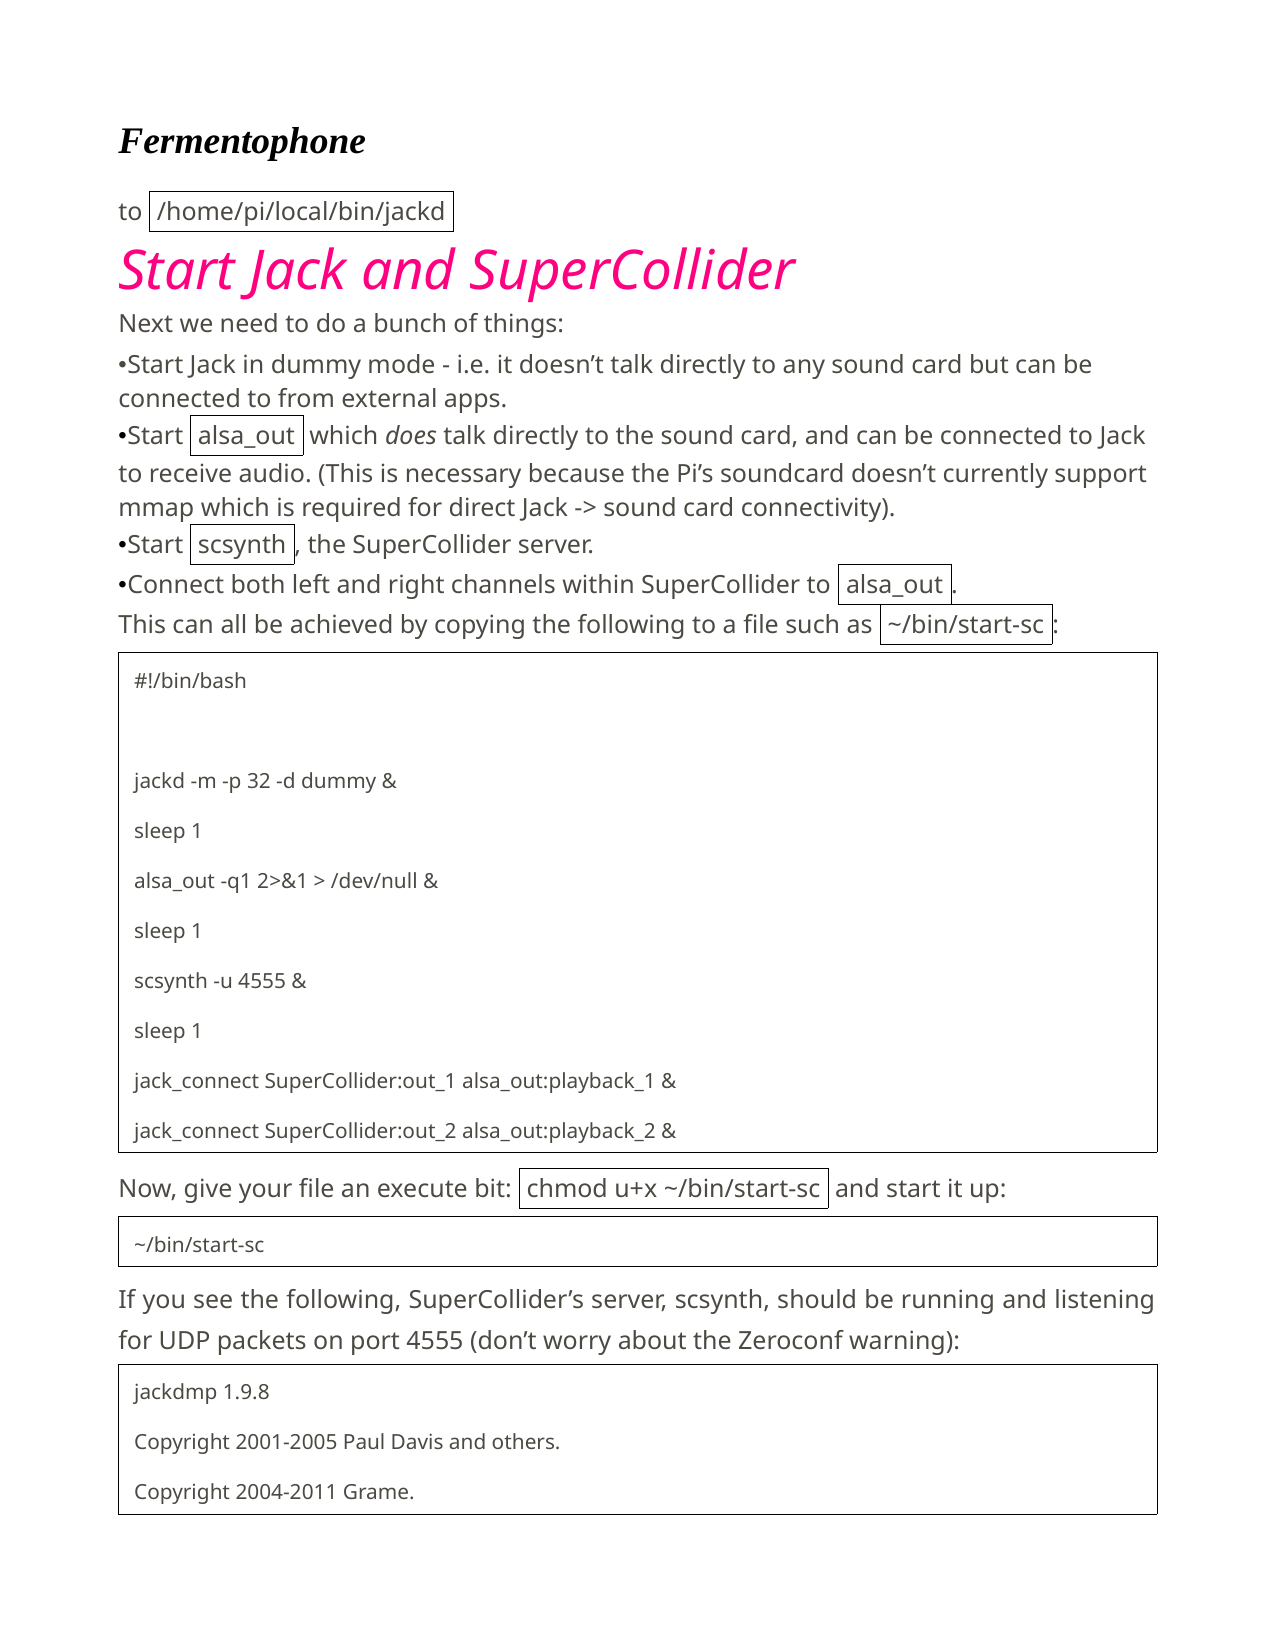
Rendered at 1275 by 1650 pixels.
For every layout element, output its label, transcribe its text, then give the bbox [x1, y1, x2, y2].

text sleep 1 [119, 1002, 1157, 1044]
list Start Jack in dummy mode - i.e. it doesn’t talk directly to any sound card but can be connected to from external apps. [118, 346, 1157, 415]
text If you see the following, SuperCollider’s server, scsynth, should be running and listening for UDP packets on port 4555 (don’t worry about the Zeroconf warning): [118, 1282, 1157, 1357]
list Start scsynth, the SuperCollider server. [295, 524, 1157, 564]
text This can all be achieved by copying the following to a file such as [118, 604, 880, 644]
text chmod u+x ~/bin/start-sc [520, 1169, 828, 1208]
text jackd -m -p 32 -d dummy & [119, 752, 1157, 794]
text sleep 1 [119, 902, 1157, 944]
list Connect both left and right channels within SuperCollider to alsa_out. [118, 564, 838, 604]
text : [1053, 604, 1157, 644]
subtitle Start Jack and SuperCollider [118, 231, 1157, 305]
text #!/bin/bash [119, 653, 1157, 694]
text Copyright 2004-2011 Grame. [119, 1463, 1157, 1514]
list Connect both left and right channels within SuperCollider to alsa_out. [839, 565, 951, 604]
text jack_connect SuperCollider:out_2 alsa_out:playback_2 & [119, 1102, 1157, 1152]
text scsynth -u 4555 & [119, 952, 1157, 994]
text Copyright 2001-2005 Paul Davis and others. [119, 1413, 1157, 1456]
text sleep 1 [119, 802, 1157, 844]
list Connect both left and right channels within SuperCollider to alsa_out. [952, 564, 1157, 604]
list Start scsynth, the SuperCollider server. [191, 525, 294, 564]
list Start alsa_out which does talk directly to the sound card, and can be connected to Jack to receive audio. (This is necessary because the Pi’s soundcard doesn’t currently support mmap which is required for direct Jack -> sound card connectivity). [118, 415, 1157, 524]
text Now, give your file an execute bit: [118, 1168, 519, 1208]
list Start scsynth, the SuperCollider server. [118, 524, 190, 564]
text and start it up: [829, 1168, 1157, 1208]
text Next we need to do a bunch of things: [118, 305, 1157, 339]
text ~/bin/start-sc [119, 1217, 1157, 1266]
list Test that jackd points to the newly downloaded version: which jackd should point to /home/pi/local/bin/jackd [150, 192, 453, 231]
list Test that jackd points to the newly downloaded version: which jackd should point to /home/pi/local/bin/jackd [454, 191, 1157, 231]
text jack_connect SuperCollider:out_1 alsa_out:playback_1 & [119, 1052, 1157, 1094]
text ~/bin/start-sc [881, 605, 1052, 644]
text alsa_out -q1 2>&1 > /dev/null & [119, 852, 1157, 894]
text jackdmp 1.9.8 [119, 1365, 1157, 1406]
